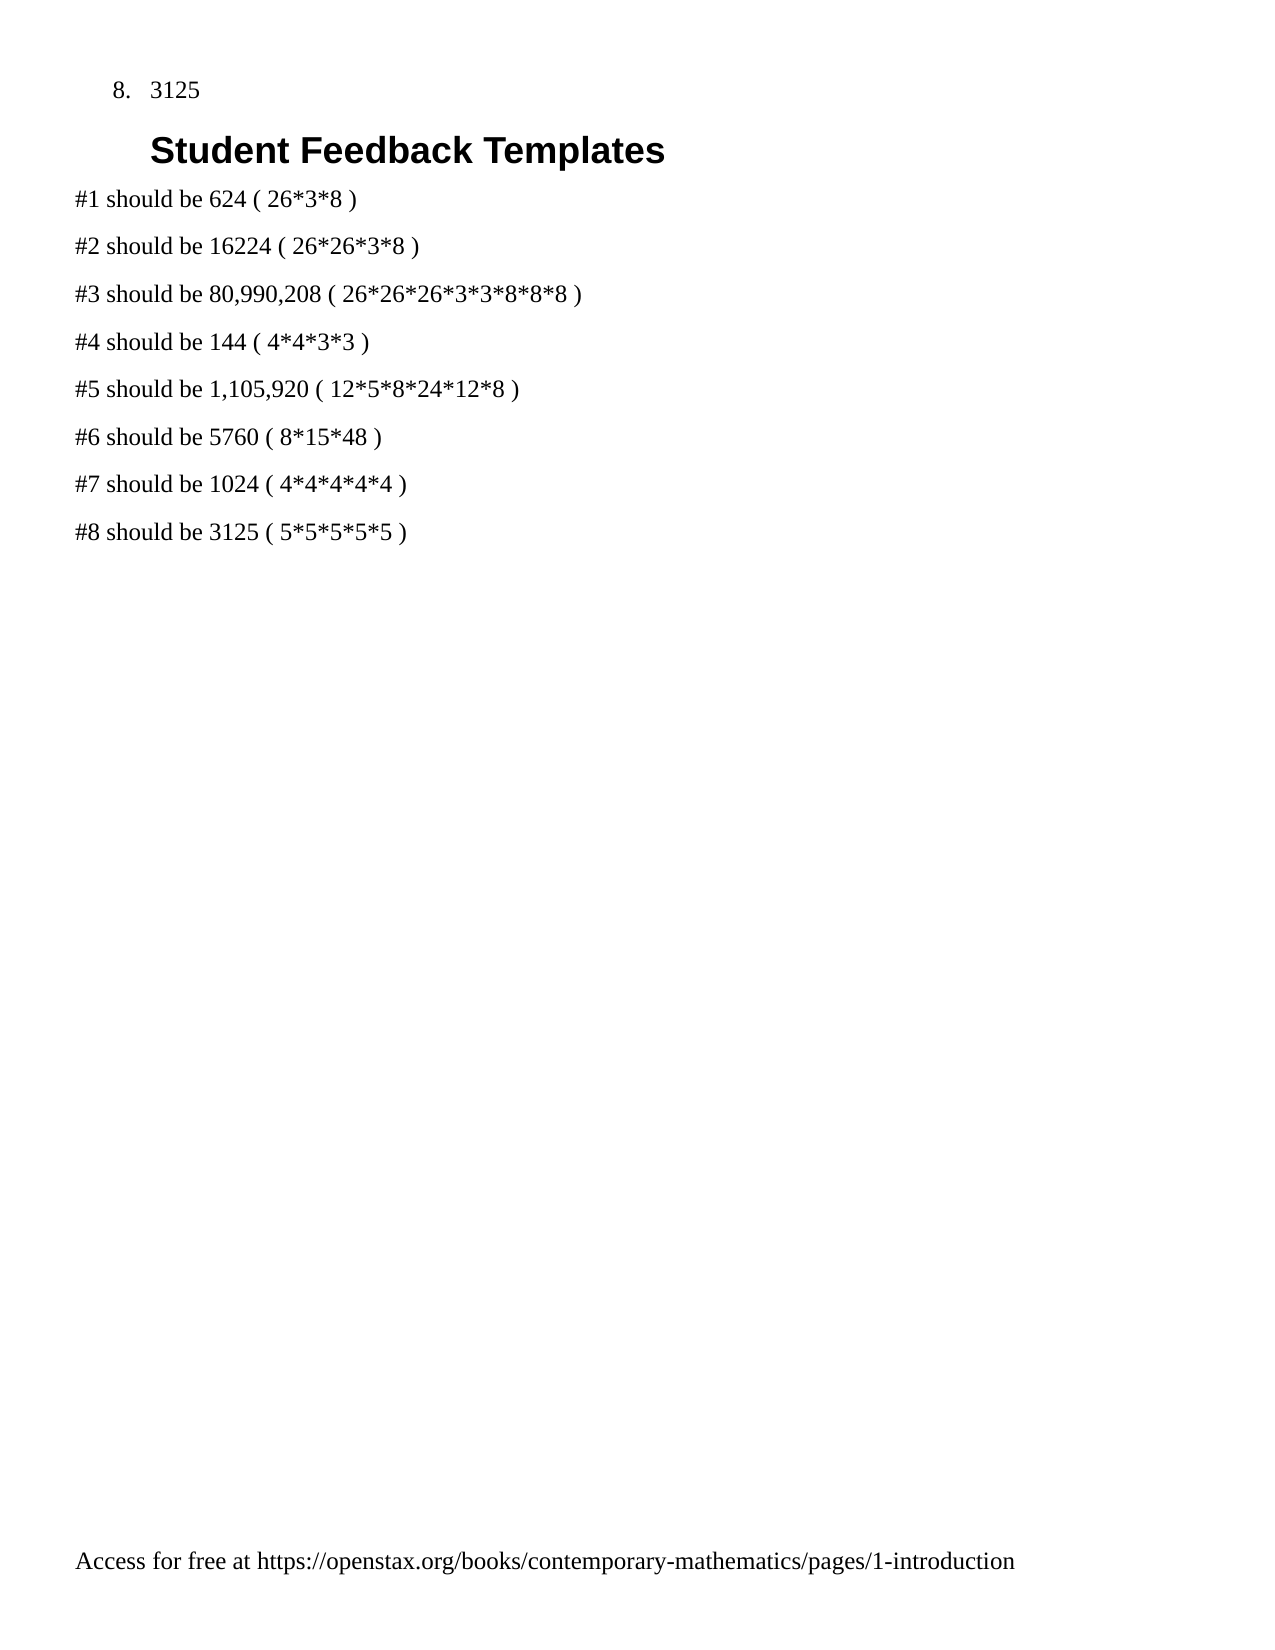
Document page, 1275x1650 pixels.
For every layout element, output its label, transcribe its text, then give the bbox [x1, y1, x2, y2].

text #2 should be 16224 ( 26*26*3*8 ) [75, 231, 1125, 260]
text #4 should be 144 ( 4*4*3*3 ) [75, 327, 1125, 355]
text #3 should be 80,990,208 ( 26*26*26*3*3*8*8*8 ) [75, 279, 1125, 308]
subtitle Student Feedback Templates [75, 129, 1125, 172]
text #8 should be 3125 ( 5*5*5*5*5 ) [75, 517, 1125, 546]
list 3125 [112, 75, 585, 104]
text #6 should be 5760 ( 8*15*48 ) [75, 422, 1125, 451]
text #1 should be 624 ( 26*3*8 ) [75, 184, 1125, 212]
text #5 should be 1,105,920 ( 12*5*8*24*12*8 ) [75, 374, 1125, 403]
text #7 should be 1024 ( 4*4*4*4*4 ) [75, 469, 1125, 498]
